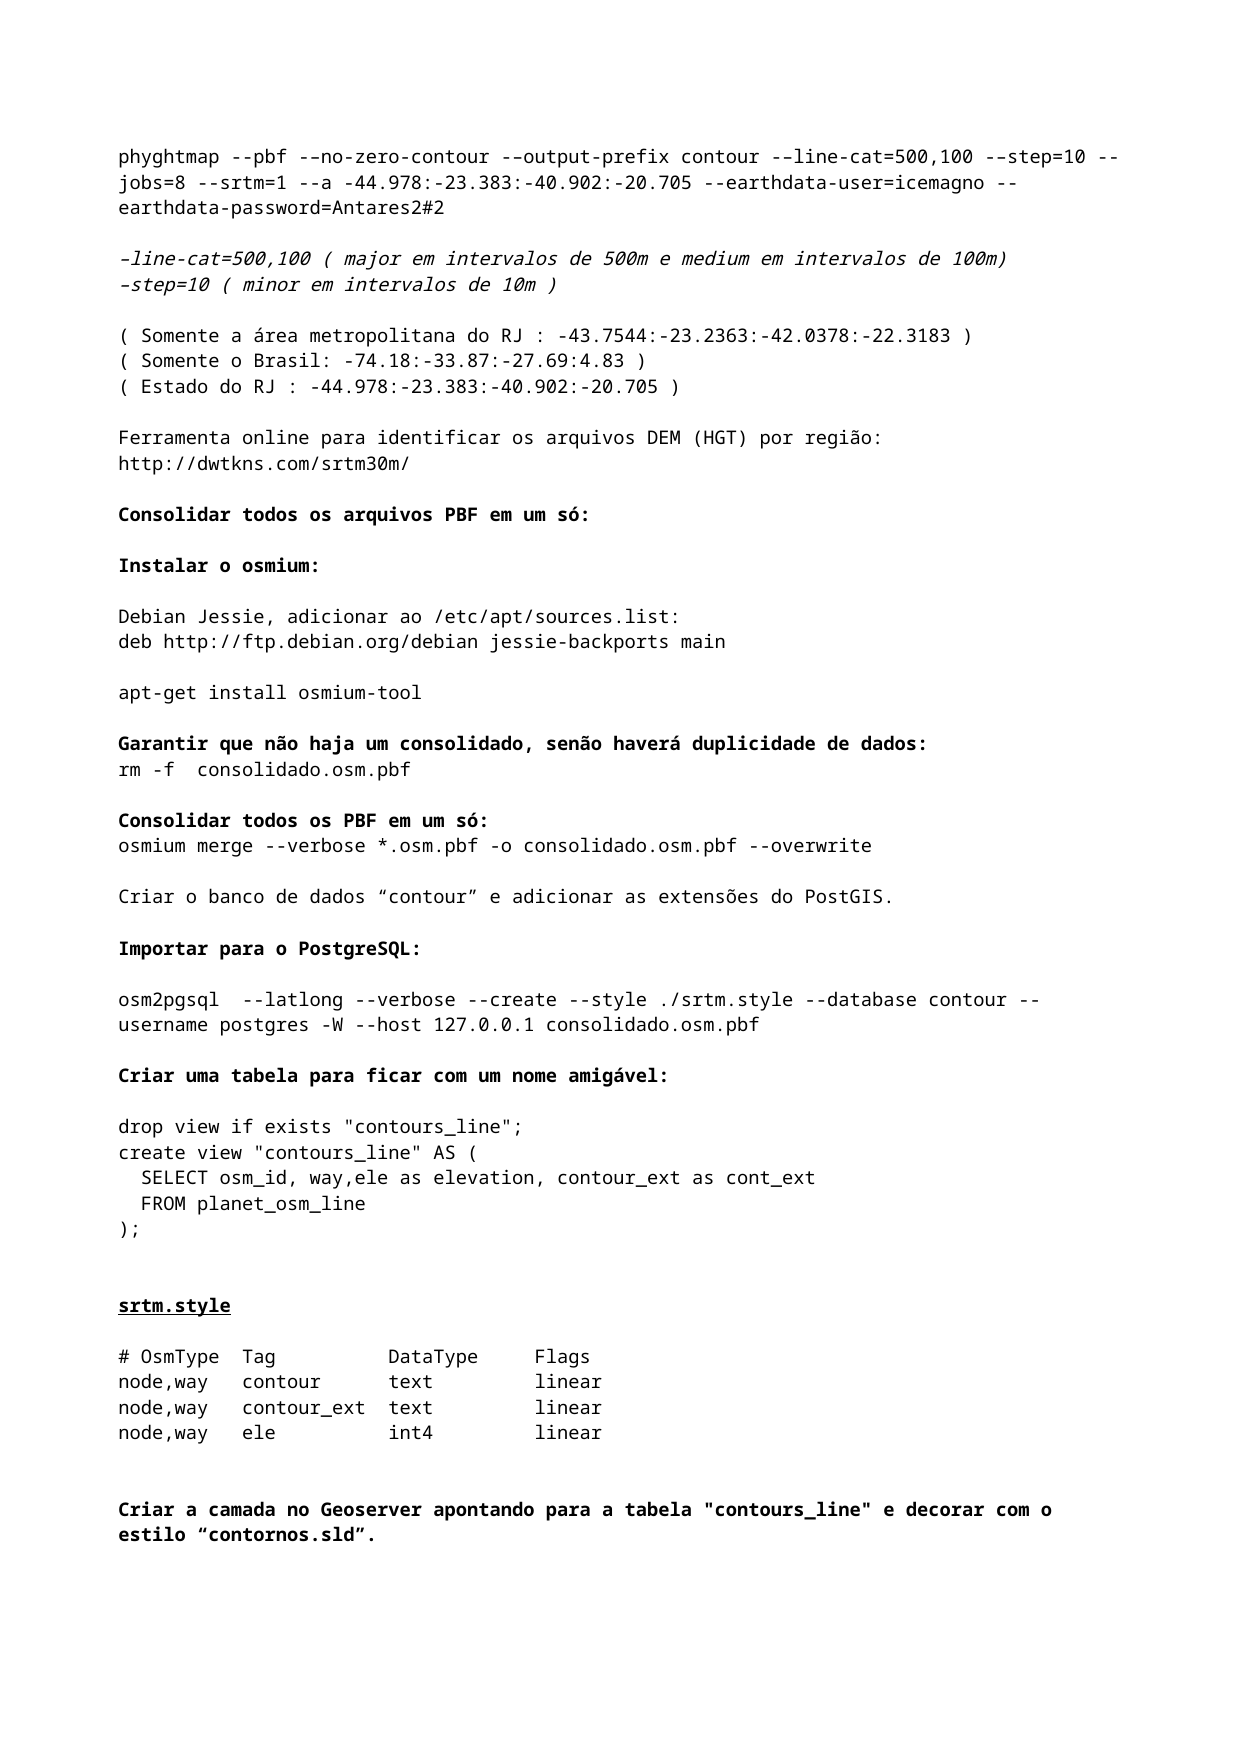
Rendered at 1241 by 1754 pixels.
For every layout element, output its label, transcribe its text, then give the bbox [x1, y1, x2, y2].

text Criar o banco de dados “contour” e adicionar as extensões do PostGIS. [118, 884, 1122, 909]
text deb http://ftp.debian.org/debian jessie-backports main [118, 628, 1122, 654]
text Debian Jessie, adicionar ao /etc/apt/sources.list: [118, 603, 1122, 628]
text ); [118, 1216, 1122, 1241]
text Consolidar todos os PBF em um só: [118, 807, 1122, 833]
text Ferramenta online para identificar os arquivos DEM (HGT) por região: http://dwtkns.com/srtm30m/ [118, 424, 1122, 475]
text –line-cat=500,100 ( major em intervalos de 500m e medium em intervalos de 100m) [118, 246, 1122, 271]
text phyghtmap --pbf -–no-zero-contour -–output-prefix contour -–line-cat=500,100 -–step=10 --jobs=8 --srtm=1 --a -44.978:-23.383:-40.902:-20.705 --earthdata-user=icemagno --earthdata-password=Antares2#2 [118, 144, 1122, 220]
text osmium merge --verbose *.osm.pbf -o consolidado.osm.pbf --overwrite [118, 833, 1122, 858]
text Importar para o PostgreSQL: [118, 935, 1122, 960]
text node,way contour_ext text linear [118, 1394, 1122, 1420]
text Criar a camada no Geoserver apontando para a tabela "contours_line" e decorar com o estilo “contornos.sld”. [118, 1496, 1122, 1547]
text node,way ele int4 linear [118, 1420, 1122, 1445]
text drop view if exists "contours_line"; [118, 1113, 1122, 1139]
text FROM planet_osm_line [118, 1190, 1122, 1216]
text # OsmType Tag DataType Flags [118, 1343, 1122, 1369]
text ( Somente a área metropolitana do RJ : -43.7544:-23.2363:-42.0378:-22.3183 ) [118, 322, 1122, 348]
text Instalar o osmium: [118, 552, 1122, 577]
text SELECT osm_id, way,ele as elevation, contour_ext as cont_ext [118, 1164, 1122, 1190]
text srtm.style [118, 1292, 1122, 1318]
text Criar uma tabela para ficar com um nome amigável: [118, 1062, 1122, 1088]
text ( Estado do RJ : -44.978:-23.383:-40.902:-20.705 ) [118, 373, 1122, 399]
text ( Somente o Brasil: -74.18:-33.87:-27.69:4.83 ) [118, 348, 1122, 373]
text Consolidar todos os arquivos PBF em um só: [118, 501, 1122, 526]
text rm -f consolidado.osm.pbf [118, 756, 1122, 782]
text –step=10 ( minor em intervalos de 10m ) [118, 271, 1122, 297]
text apt-get install osmium-tool [118, 679, 1122, 705]
text node,way contour text linear [118, 1369, 1122, 1394]
text Garantir que não haja um consolidado, senão haverá duplicidade de dados: [118, 731, 1122, 756]
text create view "contours_line" AS ( [118, 1139, 1122, 1164]
text osm2pgsql --latlong --verbose --create --style ./srtm.style --database contour --username postgres -W --host 127.0.0.1 consolidado.osm.pbf [118, 986, 1122, 1037]
